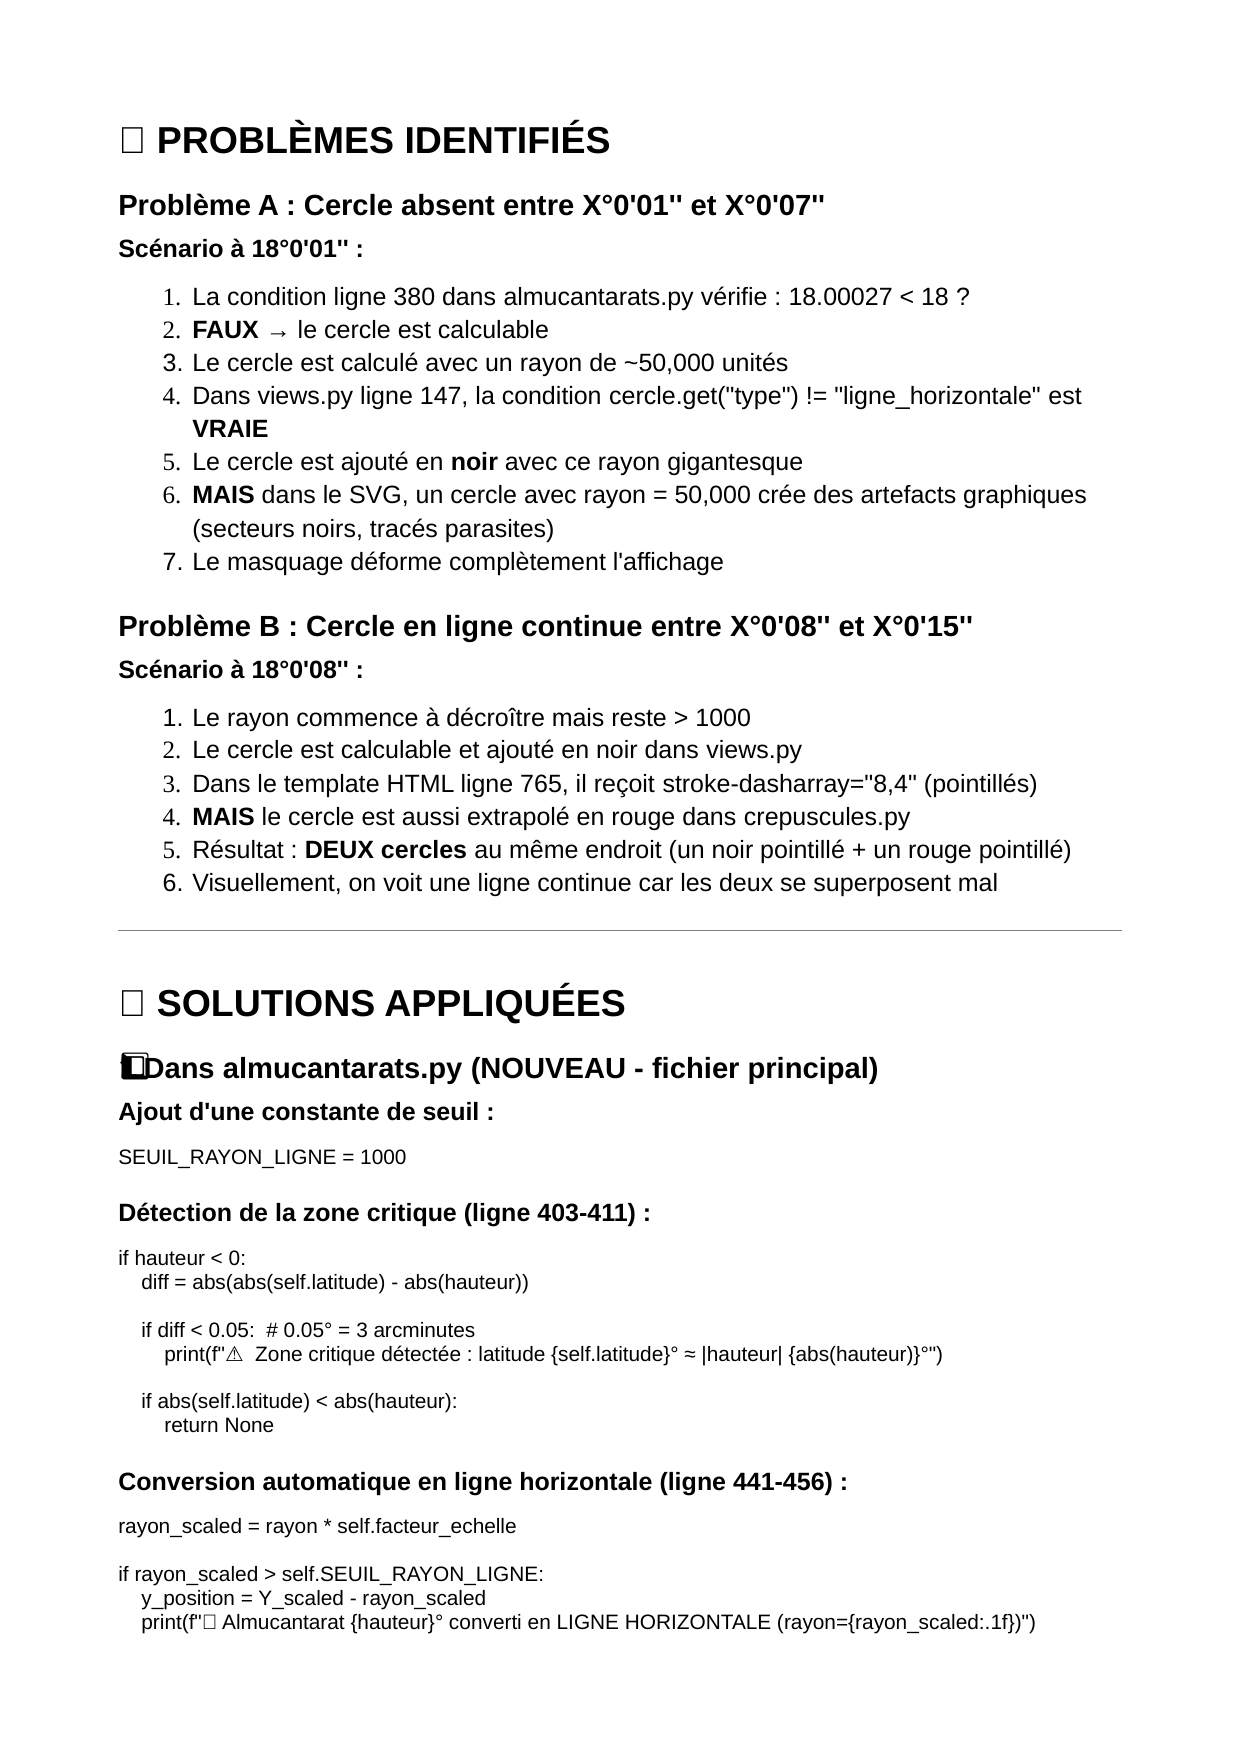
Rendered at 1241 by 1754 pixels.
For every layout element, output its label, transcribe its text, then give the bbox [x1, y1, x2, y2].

list MAIS le cercle est aussi extrapolé en rouge dans crepuscules.py [162, 802, 1122, 831]
text Scénario à 18°0'08'' : [118, 655, 1122, 684]
list Résultat : DEUX cercles au même endroit (un noir pointillé + un rouge pointillé) [162, 835, 1122, 864]
text Détection de la zone critique (ligne 403-411) : [118, 1198, 1122, 1227]
text y_position = Y_scaled - rayon_scaled [118, 1586, 1122, 1610]
list Le rayon commence à décroître mais reste > 1000 [162, 702, 1122, 731]
list Le cercle est calculé avec un rayon de ~50,000 unités [162, 348, 1122, 377]
list Le cercle est calculable et ajouté en noir dans views.py [162, 736, 1122, 764]
text SEUIL_RAYON_LIGNE = 1000 [118, 1144, 1122, 1168]
list La condition ligne 380 dans almucantarats.py vérifie : 18.00027 < 18 ? [162, 282, 1122, 311]
subtitle Problème A : Cercle absent entre X°0'01'' et X°0'07'' [118, 188, 1122, 222]
text if abs(self.latitude) < abs(hauteur): [118, 1389, 1122, 1413]
text diff = abs(abs(self.latitude) - abs(hauteur)) [118, 1269, 1122, 1293]
list Le masquage déforme complètement l'affichage [162, 547, 1122, 575]
text if rayon_scaled > self.SEUIL_RAYON_LIGNE: [118, 1562, 1122, 1586]
subtitle Problème B : Cercle en ligne continue entre X°0'08'' et X°0'15'' [118, 609, 1122, 642]
text print(f"🔶 Almucantarat {hauteur}° converti en LIGNE HORIZONTALE (rayon={rayon_scaled:.1f})") [118, 1610, 1122, 1634]
subtitle 🐛 PROBLÈMES IDENTIFIÉS [118, 118, 1122, 161]
text return None [118, 1413, 1122, 1437]
text rayon_scaled = rayon * self.facteur_echelle [118, 1514, 1122, 1538]
text Ajout d'une constante de seuil : [118, 1097, 1122, 1126]
text if hauteur < 0: [118, 1246, 1122, 1269]
text if diff < 0.05: # 0.05° = 3 arcminutes [118, 1317, 1122, 1341]
text print(f"⚠️ Zone critique détectée : latitude {self.latitude}° ≈ |hauteur| {abs(hauteur)}°") [118, 1341, 1122, 1365]
text Conversion automatique en ligne horizontale (ligne 441-456) : [118, 1467, 1122, 1496]
list Dans views.py ligne 147, la condition cercle.get("type") != "ligne_horizontale" est VRAIE [162, 381, 1122, 443]
text Scénario à 18°0'01'' : [118, 234, 1122, 263]
subtitle ✅ SOLUTIONS APPLIQUÉES [118, 981, 1122, 1024]
subtitle 1️⃣ Dans almucantarats.py (NOUVEAU - fichier principal) [118, 1051, 1122, 1084]
list MAIS dans le SVG, un cercle avec rayon = 50,000 crée des artefacts graphiques (secteurs noirs, tracés parasites) [162, 481, 1122, 542]
list Dans le template HTML ligne 765, il reçoit stroke-dasharray="8,4" (pointillés) [162, 769, 1122, 797]
list Le cercle est ajouté en noir avec ce rayon gigantesque [162, 447, 1122, 476]
list FAUX → le cercle est calculable [162, 315, 1122, 344]
list Visuellement, on voit une ligne continue car les deux se superposent mal [162, 868, 1122, 897]
